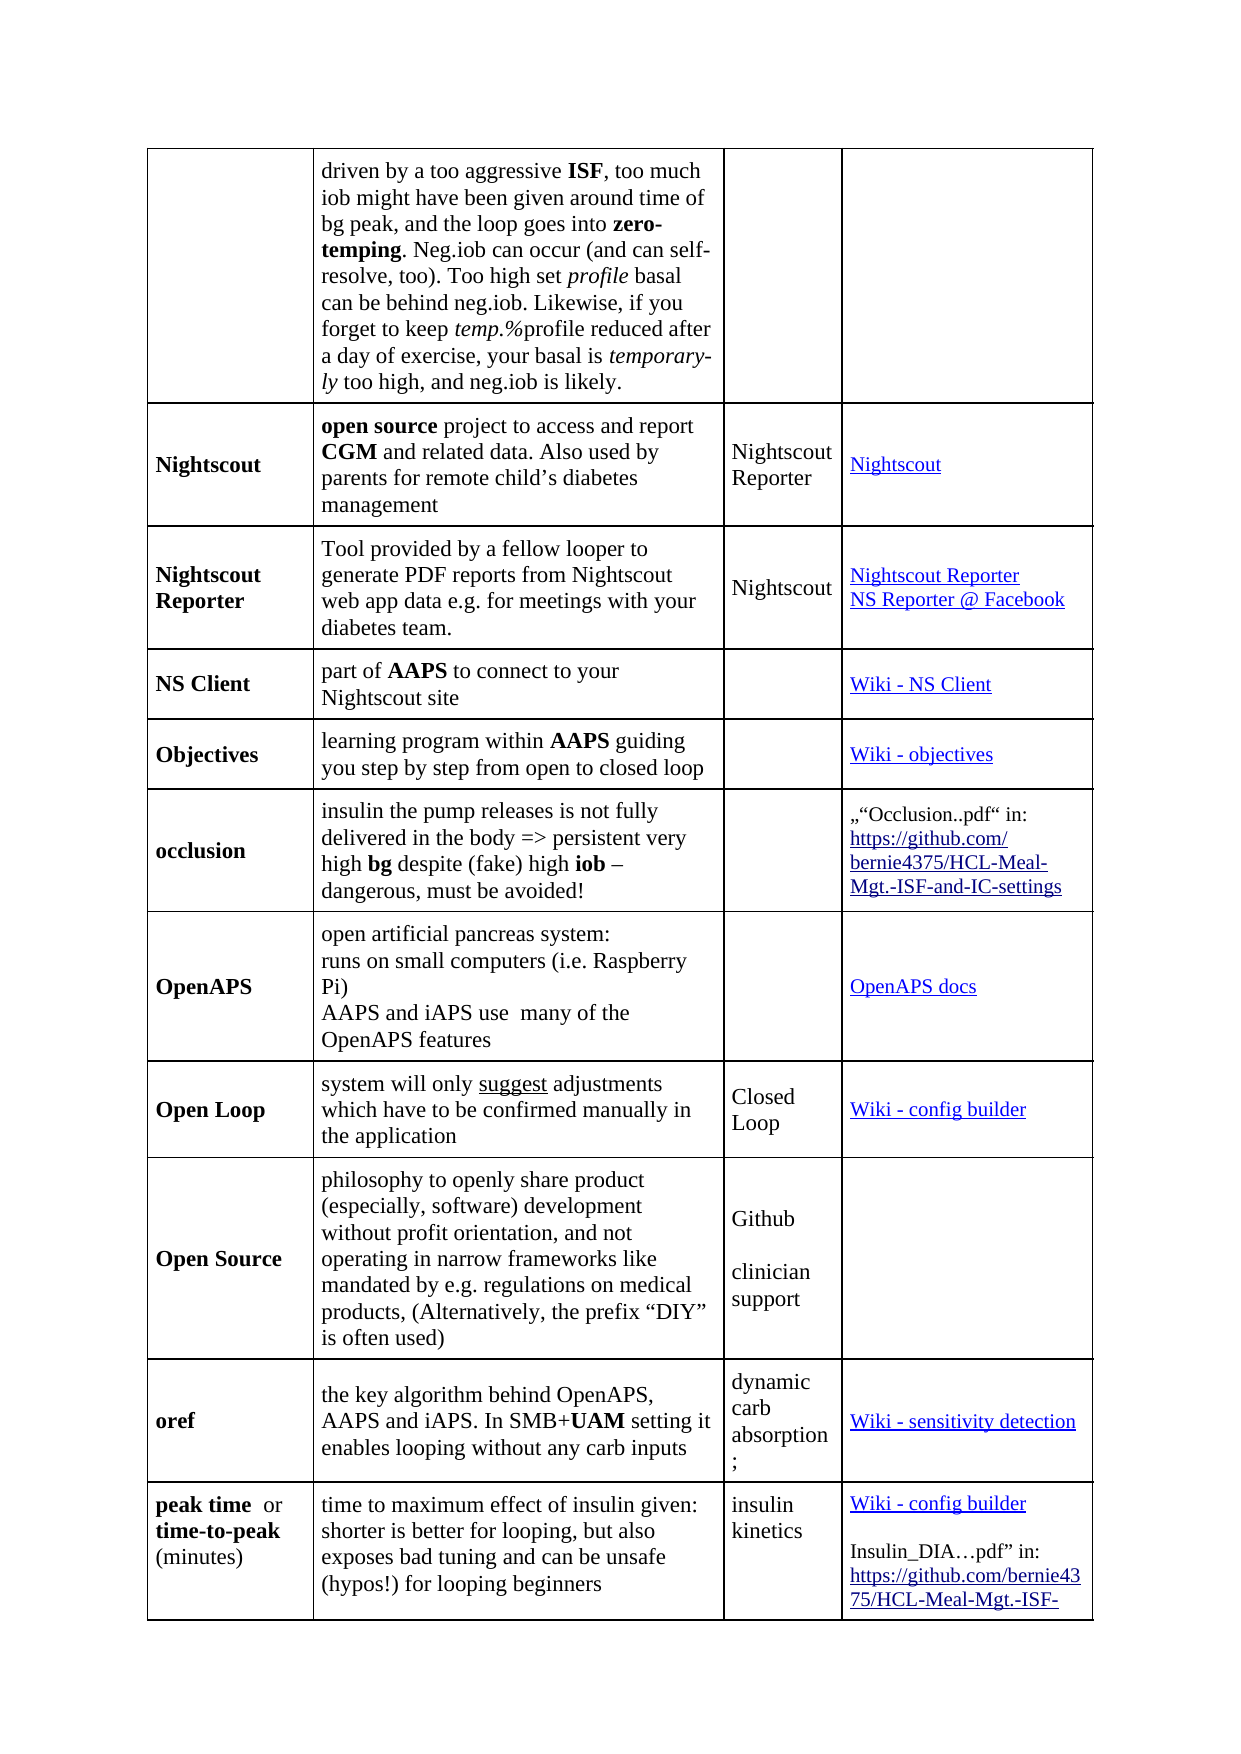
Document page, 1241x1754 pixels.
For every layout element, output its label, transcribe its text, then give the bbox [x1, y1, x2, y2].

table_cell OpenAPS docs [843, 912, 1092, 1060]
table_cell OpenAPS [148, 912, 313, 1060]
table_cell open source project to access and report CGM and related data. Also used by parents for remote child’s diabetes management [314, 404, 723, 525]
table_cell [725, 149, 841, 402]
table_cell Wiki - sensitivity detection [843, 1360, 1092, 1481]
table_cell the key algorithm behind OpenAPS, AAPS and iAPS. In SMB+UAM setting it enables looping without any carb inputs [314, 1360, 723, 1481]
table_cell [148, 149, 313, 402]
table_cell Closed Loop [725, 1062, 841, 1156]
table_cell Nightscout Reporter [725, 404, 841, 525]
table_cell [725, 720, 841, 788]
table_cell [843, 1158, 1092, 1358]
table_cell occlusion [148, 790, 313, 911]
table_cell Tool provided by a fellow looper to generate PDF reports from Nightscout web app data e.g. for meetings with your diabetes team. [314, 527, 723, 648]
table_cell Wiki - objectives [843, 720, 1092, 788]
table_cell [725, 650, 841, 718]
table_cell [725, 912, 841, 1060]
table_cell Wiki - config builder [843, 1062, 1092, 1156]
table_cell [843, 149, 1092, 402]
table_cell Nightscout Reporter [148, 527, 313, 648]
table_cell Open Source [148, 1158, 313, 1358]
table_cell Nightscout Reporter NS Reporter @ Facebook [843, 527, 1092, 648]
table_cell Open Loop [148, 1062, 313, 1156]
table_cell open artificial pancreas system: runs on small computers (i.e. Raspberry Pi) AAPS and iAPS use many of the OpenAPS features [314, 912, 723, 1060]
table_cell learning program within AAPS guiding you step by step from open to closed loop [314, 720, 723, 788]
table_cell philosophy to openly share product (especially, software) development without profit orientation, and not operating in narrow frameworks like mandated by e.g. regulations on medical products, (Alternatively, the prefix “DIY” is often used) [314, 1158, 723, 1358]
table_cell Wiki - NS Client [843, 650, 1092, 718]
table_cell Wiki - config builder Insulin_DIA…pdf” in: https://github.com/bernie4375/HCL-Meal-Mgt.-ISF- [843, 1483, 1092, 1619]
table_cell Nightscout [843, 404, 1092, 525]
table_cell time to maximum effect of insulin given: shorter is better for looping, but also exposes bad tuning and can be unsafe (hypos!) for looping beginners [314, 1483, 723, 1619]
table_cell part of AAPS to connect to your Nightscout site [314, 650, 723, 718]
table_cell [725, 790, 841, 911]
table_cell Nightscout [148, 404, 313, 525]
table_cell NS Client [148, 650, 313, 718]
table_cell dynamic carb absorption; [725, 1360, 841, 1481]
table_cell peak time or time-to-peak (minutes) [148, 1483, 313, 1619]
table_cell oref [148, 1360, 313, 1481]
table_cell insulin kinetics [725, 1483, 841, 1619]
table_cell Objectives [148, 720, 313, 788]
table_cell Nightscout [725, 527, 841, 648]
table_cell „“Occlusion..pdf“ in: https://github.com/bernie4375/HCL-Meal-Mgt.-ISF-and-IC-settings [843, 790, 1092, 911]
table_cell driven by a too aggressive ISF, too much iob might have been given around time of bg peak, and the loop goes into zero-temping. Neg.iob can occur (and can self-resolve, too). Too high set profile basal can be behind neg.iob. Likewise, if you forget to keep temp.%profile reduced after a day of exercise, your basal is temporary-ly too high, and neg.iob is likely. [314, 149, 723, 402]
table_cell Github clinician support [725, 1158, 841, 1358]
table_cell system will only suggest adjustments which have to be confirmed manually in the application [314, 1062, 723, 1156]
table_cell insulin the pump releases is not fully delivered in the body => persistent very high bg despite (fake) high iob – dangerous, must be avoided! [314, 790, 723, 911]
